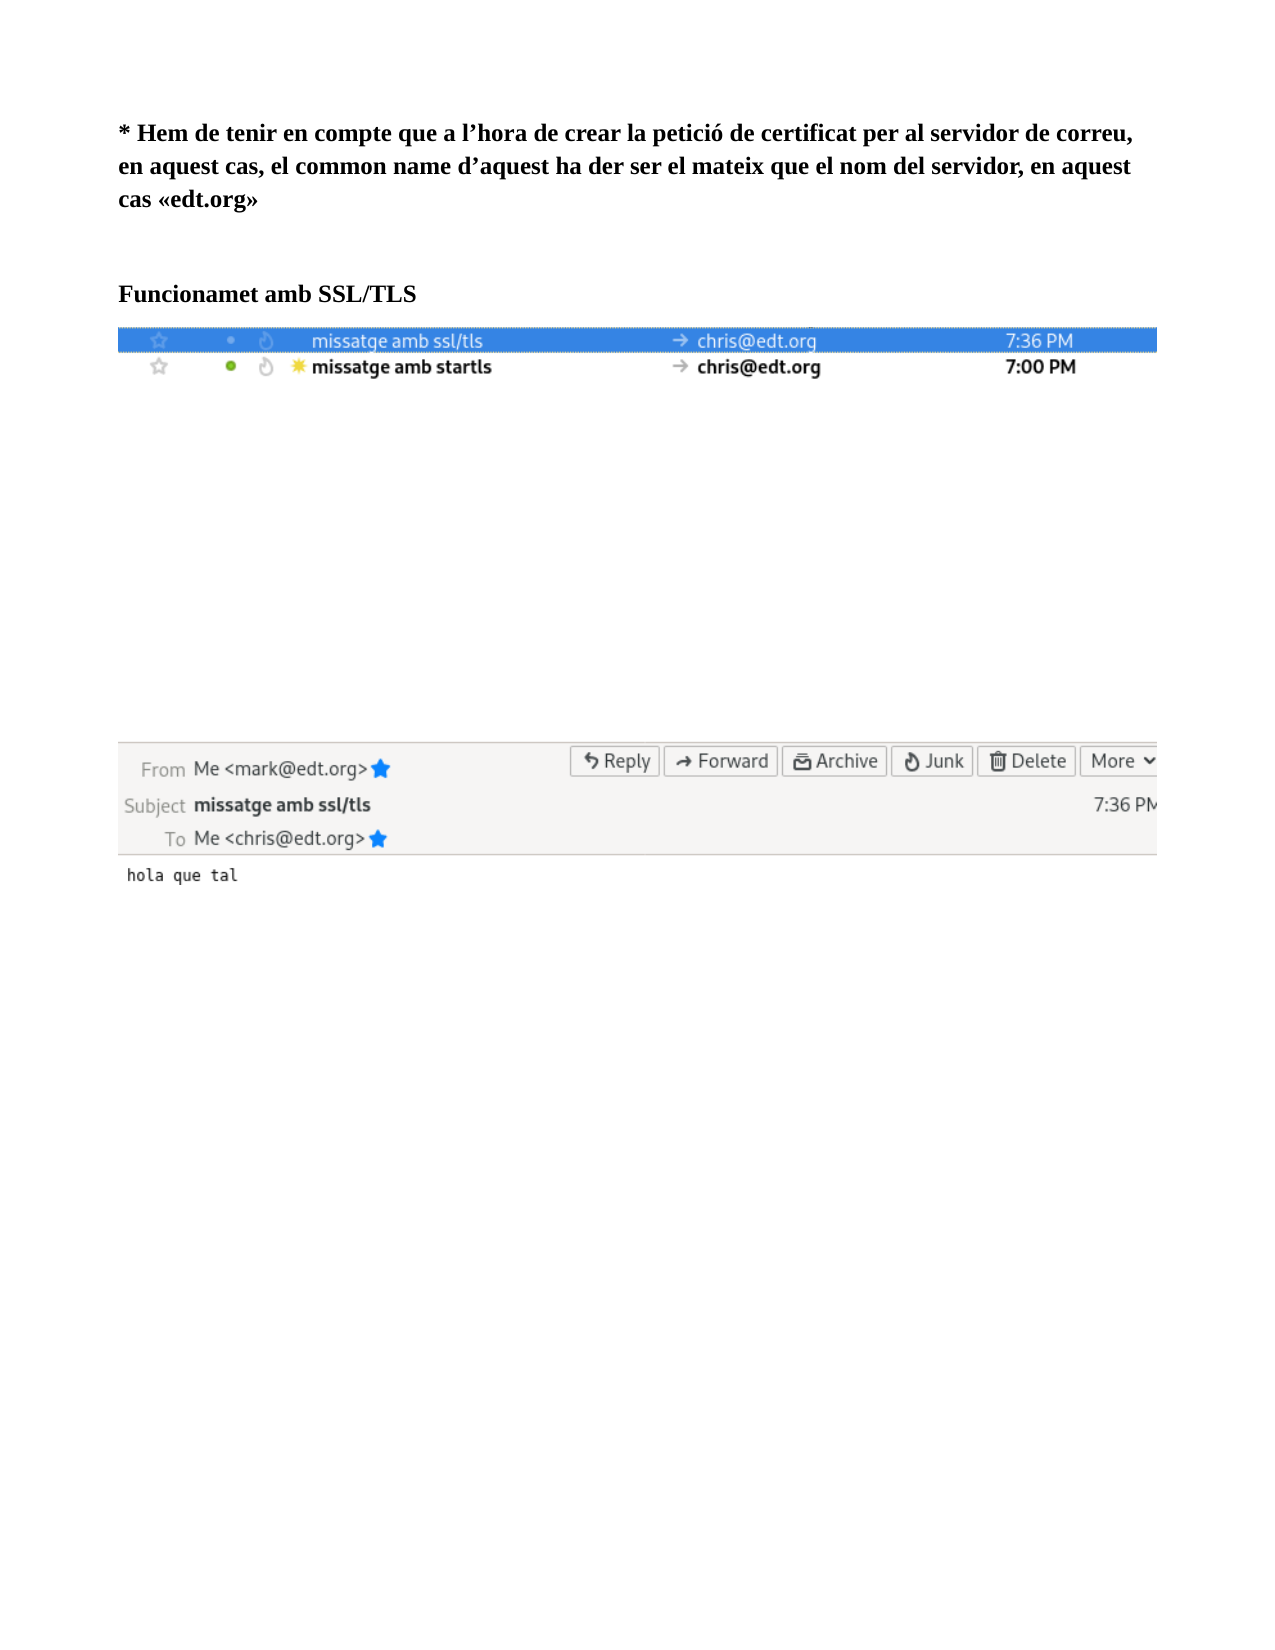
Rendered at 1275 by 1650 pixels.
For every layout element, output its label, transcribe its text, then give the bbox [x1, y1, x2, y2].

text * Hem de tenir en compte que a l’hora de crear la petició de certificat per al servidor de correu, en aquest cas, el common name d’aquest ha der ser el mateix que el nom del servidor, en aquest cas «edt.org» [118, 118, 1157, 213]
text Funcionamet amb SSL/TLS [118, 279, 1157, 308]
picture [118, 327, 1157, 885]
